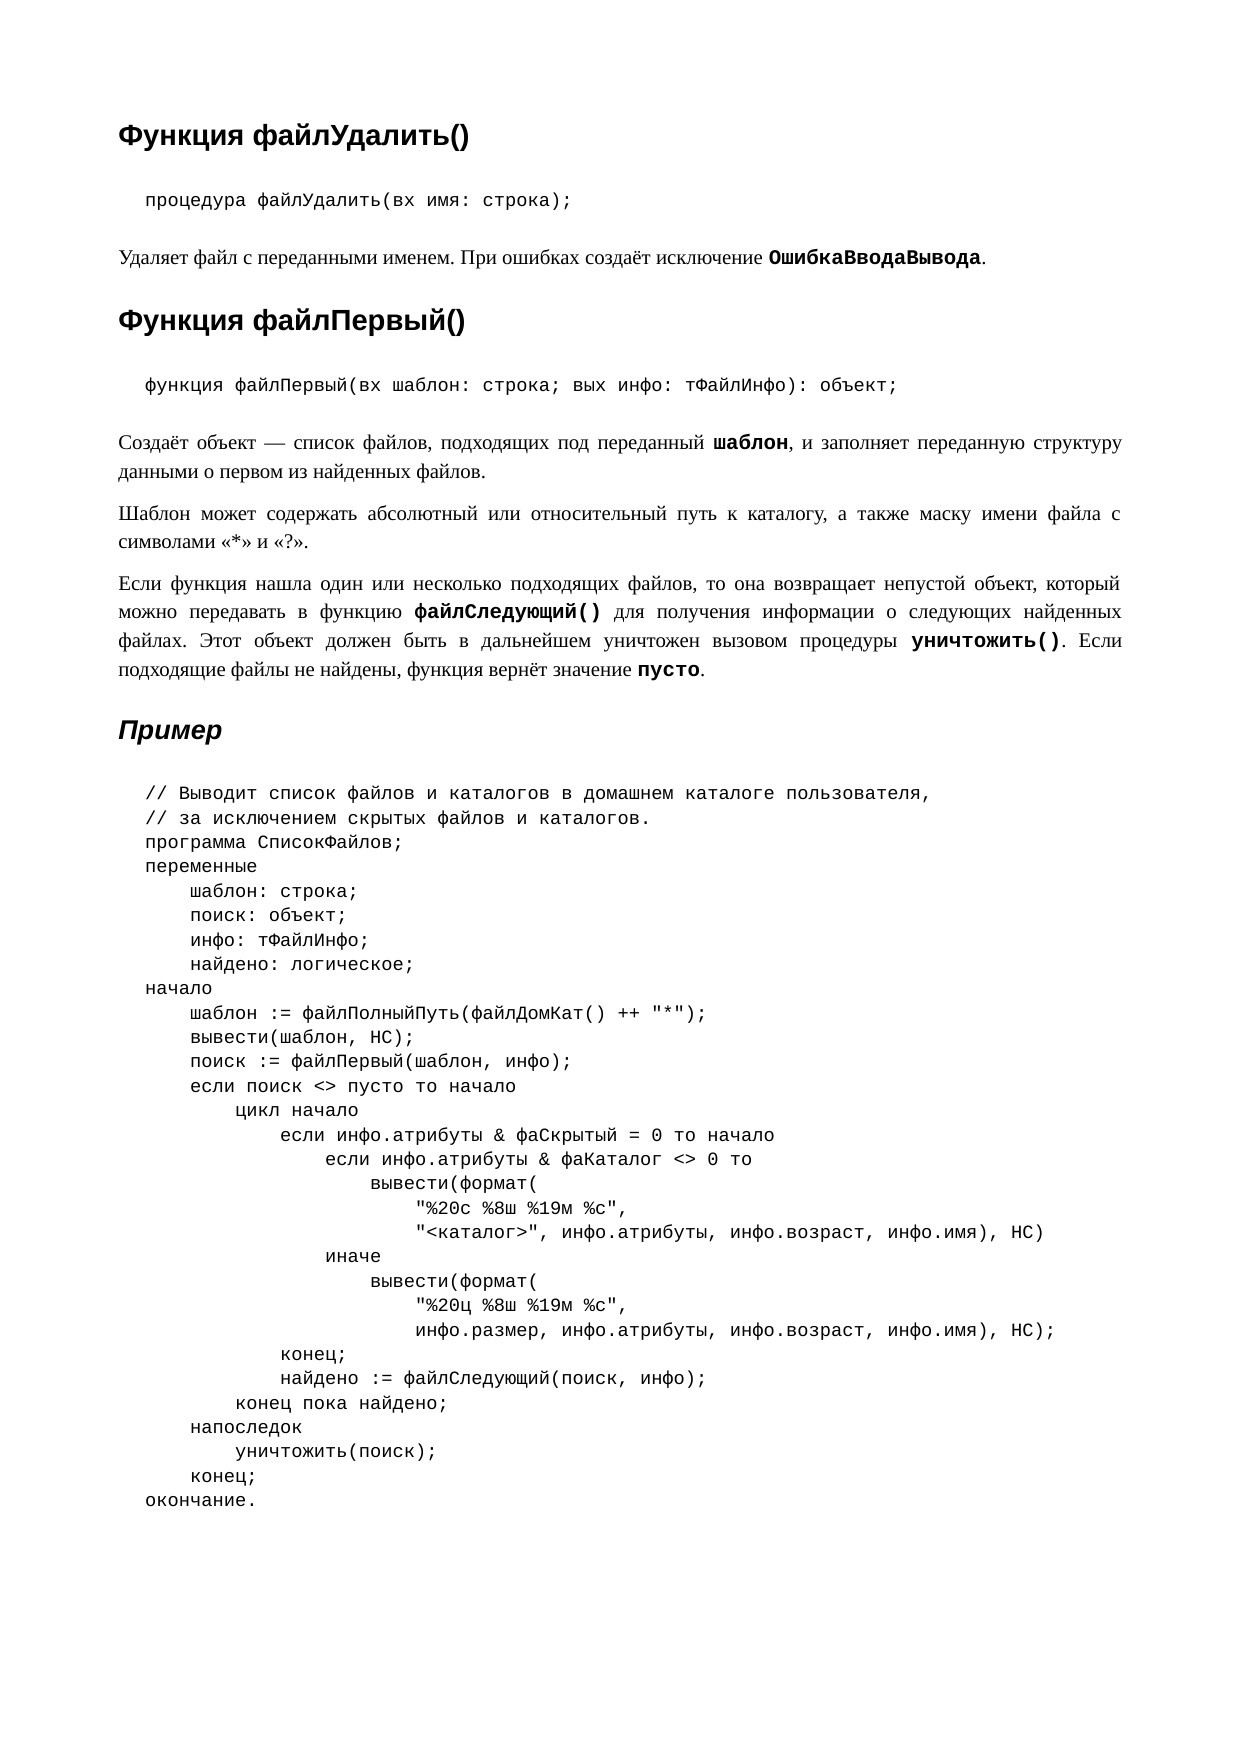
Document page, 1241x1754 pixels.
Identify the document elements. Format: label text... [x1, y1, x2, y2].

subtitle Функция файлУдалить() [118, 118, 1122, 152]
text Создаёт объект — список файлов, подходящих под переданный шаблон, и заполняет переданную структуру данными о первом из найденных файлов. [118, 430, 1122, 483]
text Шаблон может содержать абсолютный или относительный путь к каталогу, а также маску имени файла с символами «*» и «?». [118, 501, 1122, 553]
subtitle Функция файлПервый() [118, 303, 1122, 337]
text процедура файлУдалить(вх имя: строка); [136, 182, 1104, 221]
text Если функция нашла один или несколько подходящих файлов, то она возвращает непустой объект, который можно передавать в функцию файлСледующий() для получения информации о следующих найденных файлах. Этот объект должен быть в дальнейшем уничтожен вызовом процедуры уничтожить(). Если подходящие файлы не найдены, функция вернёт значение пусто. [118, 571, 1122, 683]
text Удаляет файл с переданными именем. При ошибках создаёт исключение ОшибкаВводаВывода. [118, 244, 1122, 270]
text // Выводит список файлов и каталогов в домашнем каталоге пользователя, // за исключением скрытых файлов и каталогов. программа СписокФайлов; переменные шаблон: строка; поиск: объект; инфо: тФайлИнфо; найдено: логическое; начало шаблон := файлПолныйПуть(файлДомКат() ++ "*"); вывести(шаблон, НС); поиск := файлПервый(шаблон, инфо); если поиск <> пусто то начало цикл начало если инфо.атрибуты & фаСкрытый = 0 то начало если инфо.атрибуты & фаКаталог <> 0 то вывести(формат( "%20с %8ш %19м %с", "<каталог>", инфо.атрибуты, инфо.возраст, инфо.имя), НС) иначе вывести(формат( "%20ц %8ш %19м %с", инфо.размер, инфо.атрибуты, инфо.возраст, инфо.имя), НС); конец; найдено := файлСледующий(поиск, инфо); конец пока найдено; напоследок уничтожить(поиск); конец; окончание. [136, 775, 1104, 1521]
subtitle Пример [118, 714, 1122, 745]
text функция файлПервый(вх шаблон: строка; вых инфо: тФайлИнфо): объект; [136, 367, 1104, 406]
